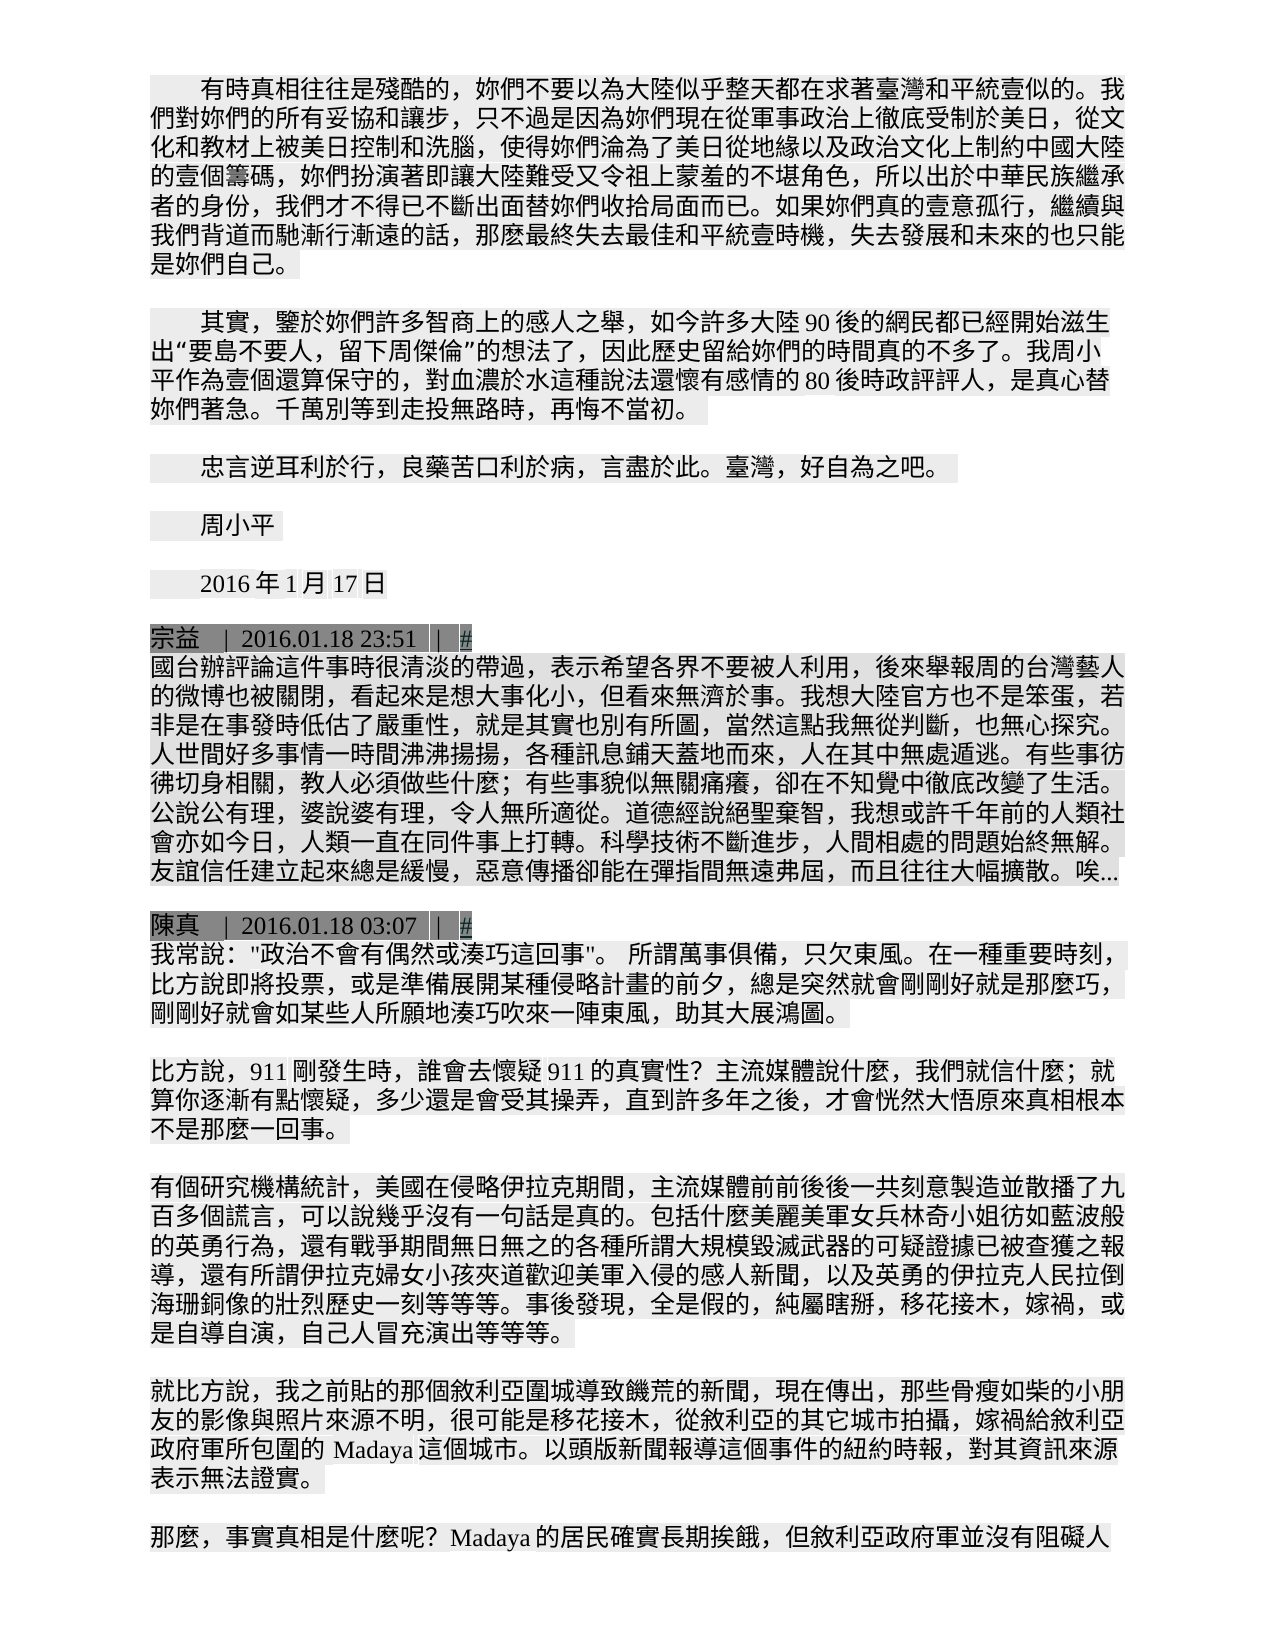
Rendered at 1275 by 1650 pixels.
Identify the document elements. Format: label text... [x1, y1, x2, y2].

text 我常說："政治不會有偶然或湊巧這回事"。 所謂萬事俱備，只欠東風。在一種重要時刻，比方說即將投票，或是準備展開某種侵略計畫的前夕，總是突然就會剛剛好就是那麼巧，剛剛好就會如某些人所願地湊巧吹來一陣東風，助其大展鴻圖。 比方說，911剛發生時，誰會去懷疑911的真實性？主流媒體說什麼，我們就信什麼；就算你逐漸有點懷疑，多少還是會受其操弄，直到許多年之後，才會恍然大悟原來真相根本不是那麼一回事。 有個研究機構統計，美國在侵略伊拉克期間，主流媒體前前後後一共刻意製造並散播了九百多個謊言，可以說幾乎沒有一句話是真的。包括什麼美麗美軍女兵林奇小姐彷如藍波般的英勇行為，還有戰爭期間無日無之的各種所謂大規模毀滅武器的可疑證據已被查獲之報導，還有所謂伊拉克婦女小孩夾道歡迎美軍入侵的感人新聞，以及英勇的伊拉克人民拉倒海珊銅像的壯烈歷史一刻等等等。事後發現，全是假的，純屬瞎掰，移花接木，嫁禍，或是自導自演，自己人冒充演出等等等。 就比方說，我之前貼的那個敘利亞圍城導致饑荒的新聞，現在傳出，那些骨瘦如柴的小朋友的影像與照片來源不明，很可能是移花接木，從敘利亞的其它城市拍攝，嫁禍給敘利亞政府軍所包圍的 Madaya這個城市。以頭版新聞報導這個事件的紐約時報，對其資訊來源表示無法證實。 那麼，事實真相是什麼呢？Madaya的居民確實長期挨餓，但敘利亞政府軍並沒有阻礙人道民生物資進入城裏。例如十月中旬，國際紅十字會才剛發放一批物資進城。然而，這些援救物資卻被美軍所武裝支持的反叛軍所掠奪，然後再以數十倍數百倍的高價賣給居民圖利，導致嚴重饑荒。 敘利亞這個國家，原本好端端的，就跟利比亞、伊拉克一樣，社會穩定發展。被美國以民主為藉口而入侵後，卻搞成二戰以來最恐怖的人間煉獄，目前大約有四、五百萬的敘利亞居民遭受雙方軍隊的圍困而發生人道災難。然而，主流媒體卻配合美軍近期的軍事布局與盤算，刻意突顯敘利亞政府軍所圍困的Madaya。一來，栽贓抹黑阿塞德政權的道德形象，使之妖魔化；二來，為即將到來、更為慘烈的軍事攻擊鋪路，提供藉口。 事實上，美軍所武裝支持的所謂反叛軍，長年以來在敘利亞幹下那麼多人神共憤、泯滅人性的血腥暴行，千百倍於Madaya目前的處境，美國及西方主流媒體何曾報導？幾乎完全消音，彷彿根本沒有這些事；他們不但高度選擇性地突顯敵人的罪行，而且移花接木甚至栽贓。這樣一種手法，恰恰就是美國半個多世紀來不斷複製的常態性作法。 我平常不太看西方主流媒體，因為太不可信了。台灣媒體當然就更加低級無恥齷齪到爆了，特別是那些綠油油的人渣媒體如自由時報、蘋果日報，(由一對夫婦主持的)壹電視新聞等等等，更是臭不可聞。你想了解世界，大概也只能靠自己長年去多方接觸。 我並不是說因此我們不需要捐款給慈善機構。捐款仍然還是有助於戰亂中受苦的人，只是不應輕易上了媒體的當；主流媒體的話如果能信，大約世界上就也沒有所謂詐騙這回事了。特別是台灣這些綠油油的媒體，理應繩之以法，因為惡性程度實在太離譜太邪惡。 至於周子瑜的事，我相信隆誌與宗益的判斷及因果敘述。記得曾經在電視上看到這位姑娘，電視新聞說是台灣之光，學姐問我說她是誰，我說我不知道，但既然是台灣之光，肯定又是出國比賽或曾獲得西方人肯定之類。 後來又有兩次看到周小姐。一次是說她對著鏡頭講台語，問候大家吃飽沒，媒體因此歌頌她的愛台灣之心，說她正因為愛台灣，所以講台語。後來又有一次也是歌頌她愛台灣，好像是說她表明自己來自台灣、嗆聲中國之類。我不知道真的假的，只是看了之後覺得很反感，心裏想說一個16歲小女孩，唱歌跳舞就唱歌跳舞，為什麼那麼政治性？整天一直高調展現她的政治性？祖國又沒惹她，她是在嗆聲嗆個什麼碗糕？ 但我沒去追究這些細節，畢竟我不知道她是誰，而且這類事情太多了，人渣自由時報每天幾乎就是一直在炒作這類事情。我當時心裏想，也許這小女孩根本沒有任何政治意圖，講台語或講普通話有什麼特別意義而值得台灣媒體不斷炒作嗎？一個台灣人說自己來自台灣也只是一種事實陳述，有何值得歌頌？也許問題只是出在媒體之刻意炒作與挑釁，而不是這女孩的問題。我當時心裏是這麼想的。 而且，說不定又是純屬捏造，比方說，人渣自由時報在去年聶隱娘坎城參展期間，捏造說什麼舒淇在坎城記者會上澄清自己不是中國來的，說她大喊 "我來自台灣" "我來自台灣" 之類，也是說她嗆聲中國。舒淇因此遭受大陸網友批評，但事實上根本從頭到尾就沒有這些事，完全是造謠。 我不太知道周子瑜事件的整個來龍去脈，但我當然始終都知道台灣綠油油的無恥媒體整天就是不斷在炒作、挑釁與挑撥兩岸人民的感情，不遺餘力地擴大仇恨、誤解與對立，周子瑜自然也只是無數炒作與挑撥中的一個例子而已。 但話說回來，在這樣一個依靠媒體抹黑與造謠來打仗的世界，根本不存在的事都能捏造了，更何況你還授人以把柄。那些仇視你的敵人，自然會努力在你的弱點或把柄上大作文章來攻擊你。回應這類攻擊最好的方法我看就是認錯或減少犯錯，而不是反而擴大衝突，那只是上了別人的當。難道大陸官方真的笨到不知道這些綠油油的台灣媒體多麼渴望你努力打壓台灣人？ 我常深深有個感覺，那些邪惡齷齪到爆的國家或政黨或個人，個個都很厲害，很會操弄媒體，修辭能力很強，漂亮話滿天飛，而且個個非常擅於造謠抹黑扭曲與渲染，擅於營造形象，塑造輿論。於是黑的變成白的，白的變黑的，明明醜陋邪惡的撒旦，竟變成美麗善良的小天使。 但是，你看那些比較良善的一方，明明乾乾淨淨、正正直直，明明心懷善念，戮力從事，明明做的幾乎全是良善之舉，但卻被抹黑炒作成恐怖壞人，變成過街老鼠，甚至變成邪惡、反改革的代名詞。 你可以支持任何政治主張，但做為一個人，難道你真能忍受這樣一種顛倒是非善惡黑白的操弄？ 陳真 ================================= Washington invokes hunger to promote war in Syria WSWS 16 January 2016 Bill Van Auken The United States, France and Britain called a meeting of the United Nations Security Council on Thursday to press for “immediate action” to secure the delivery of humanitarian aid to besieged areas of Syria. The supposedly heartfelt humanitarian concerns of the three imperialist powers that are currently bombing Syria came amid a concerted propaganda campaign over alleged starvation in the southwestern Syrian town of Madaya. Originating with Al Jazeera, the news agency controlled by the Qatari monarchy, a key source of financial and arms support for the Al Qaeda-linked militias that have ravaged much of Syria, the invocation of Madaya as proof of the supposed inhumanity of the Syrian government of President Bashar al-Assad has been taken up by much of the world media. The New York Times published a front-page report Friday on conditions in the town, based on accounts that the newspaper said “could not be independently confirmed.” There is no reason to doubt that conditions are desperate in Madaya, as they are in much of Syria after more than four years of a sectarian civil war fomented and provisioned by US imperialism and its regional allies, including Saudi Arabia, Turkey and Qatar. As many as 4.5 million Syrians are in areas that have been cut off from the rest of the country by the battle lines. If Madaya is the focus of international attention, however, it is because it is encircled by Syrian government forces along with their allies from the Lebanese Hezbollah militia. The town sits at a strategic juncture near the Lebanese border and less than 25 miles from the capital, Damascus. In the international furor being whipped up over conditions in Madaya, including through the use of photographs of starving people taken elsewhere, little attention is given to the fact that the town is largely controlled by the al-Nusra Front, Al Qaeda’s Syrian affiliate, and Ahrar al-Sham, a similar Salafist jihadi militia. While conditions of hunger in the town are routinely attributed to the government siege, residents have reported that food supplies have been monopolized by the Al Qaeda-linked groups, which sell them at extortionate prices to finance their operations. On October 18, the International Committee of the Red Cross delivered two months’ worth of food supplies to Madaya, with the government doing nothing to impede humanitarian access to the town. That many are facing hunger is largely attributable to the looting of the aid shipment by US-backed “rebels.” While the imperialist powers and their media accomplices are directing all eyes to Madaya, they have wholly ignored equally if not more desperate conditions in the predominantly Shia towns of Kefraya and al-Foua in the northwestern province of Idlib, which have been under attack by the US-backed “rebels” since 2011 and under a total siege since March of last year. Starved of supplies and under constant attack, the town has seen 1,700 civilian residents killed. The indifference of the imperialist powers to hunger and suffering among populations under siege by their proxy forces demonstrates that the invocation of starvation is just one more bid to promote a war for regime change as some kind of humanitarian intervention. Today marks the 25th anniversary of the launching of the first Gulf War against Iraq in 1991. Then, as now, phony pretexts were floated by the US government and echoed and amplified by the corporate media to justify a predatory war for control of the Middle East and its strategic oil resources. In this regard, little has changed over the course of a quarter century of uninterrupted American militarism in the region. In 1991, it should be recalled, the public was told of marauding Iraqi troops snatching Kuwaiti babies out of incubators and leaving them to die in order to ship the devices back to Iraq. A tearful volunteer nurse was brought to Capitol Hill to testify on this atrocity, which seemed to echo World War I propaganda about German soldiers using Belgian babies for bayonet practice. Only well after the US invasion was it revealed that the “nurse” was, in fact, the daughter of the Kuwaiti ambassador to the US and a member of the oil sheikdom’s royal family, and that the incubator story was a propaganda hoax from start to finish. In the years that followed, the US imposed draconian sanctions upon Iraq that led to real starvation and unchecked disease. According to some estimates, the sanctions led to the deaths of as many as 500,000 Iraqi children due to a lack of food, medicine and uncontaminated water resulting from the imperialist blockade. Confronted with this appalling death toll in a 1996 television interview, Madeleine Albright, who was then the US ambassador to the UN and soon to be secretary of state, responded, “We think the price is worth it.” This is the same government now shedding crocodile tears over the alleged use of hunger as a weapon by the Syrian government. Since then, the United States has annihilated over a million people in the invasion and occupation of Iraq, killed tens of thousands more in the US-NATO war to overthrow Libya’s Muammar Gaddafi, and orchestrated the war in Syria that has left an estimated 260,000 dead and displaced half of the country’s population. These interventions have thrown all three countries and their social infrastructures into a state of collapse. The recklessness and brutality of the US ruling oligarchy’s militarist attempts to impose its hegemony over the Middle East and the entire planet go hand-in-hand with its destructive role within the US itself, smashing up the country’s industrial base, destroying the jobs and living standards of the working class, and funneling the bulk of the nation’s wealth to a handful of financial parasites. Neither the escalation of the war for regime change in Syria, nor, for that matter, the toppling of Assad will extricate American capitalism from its insoluble crisis. The unending eruption of American militarism will produce only more death and destruction, intensifying the crisis both at home and abroad and bringing humanity ever closer to a global conflagration. [150, 941, 1125, 1552]
text 輸入簡體字,點下面繁體字按鈕進行在線轉換《臺灣，好自為之》 ——周小平寫給臺灣的壹封信 很久以來壹直想給臺灣的朋友們寫封信，但壹直沒有合適的時機。適逢島內“獨派”蔡英文當選，索性借此契機提筆寫點心裏話。 兩月前我帶團到韓國國會及青年會議所與李議長和權會長交流甚歡，我們雙方還約定了回訪，計劃展開更多交流活動。回國後我便有打算與臺灣地區同胞展開壹些類似的交流，但隨後就有臺灣的朋友告訴我說：“最好暫時不要到臺灣來，”“如果妳周小平來臺灣立委的話，估計會有人組織綠營去包圍大樓。”聞此言，再聯想到此前國臺辦主任到臺被潑油漆壹事，我內心不禁哀傷，為何我們本是手足同胞，如今往來互信竟不如外人。事情怎麽會變成這樣？ 我不知道臺灣的教材如何教育妳們的，但大陸的教材從很早的時候就開始教育我們說：海的那壹邊是臺灣同胞，我們血濃於水、骨肉相連，寶島臺灣風景優美，人傑地靈……所以我們對妳們總是充滿著友好的期待和幻想。直到有壹天，當我們可以從校園網絡登陸推特和FB之後，才驚訝地發現，妳們居然稱呼我們為：“蝗蟲、垃圾、敗類、強國暴民、低素質群體、地溝油壹族、吃不起茶葉蛋、上廁所不關門等等等等…”在這樣的壹片汙言詆毀聲之中，妳們居然還有臉說大陸人沒文化沒教養，而只有臺灣才繼承了中國優秀傳統文化？對此，我實在是深感無語，妳們真的確定這樣辱罵血肉同胞是中華文化的傳統美德嗎？ 大陸曾經比較窮，臺灣曾經比較富有。可現在大陸比較富有，而臺灣經濟已經十幾年停滯不前了。然而不管是大陸貧窮還是富有的時候，我們都未曾用汙言穢語來詆毀過妳們，反而是妳們壹直都沒有對我們友善過。我們窮時，妳們嘲笑我們低素質、貧窮落後，我們富有時，妳們又說我們是可怕的強國人、富而不貴。我不明白妳們這樣做到底有什麽意義，但妳們可以放心，無論未來局勢如何變化我們大陸人都不會對妳們反唇相譏。因為我們懂得美之所在，雖汙辱，世不能賤；惡之所在，雖高隆，世不能貴的道理。因此我們只會不斷做好自己，不斷完善自身，正身直行，眾邪自息。反倒是妳們則真的應該好好想想了，目妄視則淫，耳妄聽則惑，口妄言則亂。 妳們逞口舌之快並不能把我們怎麽樣，反而只會阻礙了妳們自己的視野和心胸，它只會使得妳們變得狂妄淺薄、坐井觀天。 因為有了網絡，所以我們看到了許許多多妳們所謂“不喜歡大陸”的理由，而這些理由卻又是如此牽強可笑，如此地沒有文化。我真不知道常常自詡中國傳統文化繼承人的妳們，到底有什麽自信和臉面說出這些話來。 妳們臺灣的龍應臺說：“我不在乎大國掘起，只在乎小民尊嚴”，這樣幼稚的話居然贏得了妳們的壹片喝彩之聲。然而自古以來弱邦均是被虎狼分食，民不聊生，小民又何來尊嚴可言？換句話說，要想有小民尊嚴，就必須要先有大國掘起。當海外發生戰爭，大陸軍艦有能力去接回自己的僑胞時，妳們臺灣地區的領導人在幹嘛呢？當美國長期迫使妳們花高價去買過時軍火，敲骨吸髓地卷走妳們的財富時，除了大陸幫著妳們制裁美國企業之外，妳們有能力拒絕嗎？沒有！妳們只能順從地躺在地上任其宰割。孱弱無能至此，還談何尊嚴？其實如果不是這些年大陸不斷給予妳們經濟和政策上的扶持，妳們島內那不斷衰弱的產業根本就無法養活妳們島上的人口，更別提維持較為體面的生活了。大陸做了這麽多事，並沒有四處宣揚，因為我們根本就不想圖妳們回報什麽，只是希望能以文化人、以情動人、以德服人。古有訓：施恩圖報非君子，恩將仇報是小人。我們做到了，妳們做到了嗎？ 妳們臺灣如今時常挖苦說我們大陸工廠太多有汙染，可妳們難道就沒有想過我們大陸為什麽要修建這麽多工廠嗎？當年我們中國工廠少，工業落後，最後的結果就是慘遭百年的入侵和戰亂，民不聊生，所以我們決定要自力更生，工學救國。乞火不若取燧，寄汲不若鑿井。當我們在取燧時，妳們可以嘲笑我們有煙霾，我們鑿井時妳們也可以譏諷我們破壞自然。然而我們這樣做了之後，卻可以從此不再乞火乞水，不再乞討求生，不再受制於人，我們從此才真正有了追求自由的底牌和實力！而妳們呢？妳們除了乞求還剩下些什麽？大陸這些年為了幫扶妳們的經濟，甚至要求海南種水果的農戶讓妳們臺灣的果商先賣，等妳們賣完了，我們再賣。我們大陸的工廠、漁業資源以極大的優惠政策讓妳們經營。我們有這些資本對待妳們，不是我們大陸人傻，而是我們有這個資本，我們的背後有足夠強大的工業體系和產業積累來讓我們這樣優待和幫扶妳們。所以請妳們學會尊重那些真正幫助妳的人，知恩不報者尚可恕，而恩將仇報者應恥之。 每當和臺灣網民聊起統壹話題，妳們嘴裏的謠言就如同滔滔江水連綿不絕。說什麽壹但統壹臺灣的技術就會被大陸偷走！拜托妳們何時才能夠清醒壹點？大陸會偷走臺灣的技術？別搞笑了好嗎？臺灣如今到底還有什麽技術值得大陸來“偷”？聯合國統計的500多個工業門類，全世界唯壹只有大陸擁有完整的體系。大陸有神舟、天宮、嫦娥、蛟龍、高鐵、大飛機、殲20、殲15，有量子通訊、天河計算機、1.5公裏直徑的天文望遠鏡、在建強子對撞機、可控核聚變全超導實驗反應堆，我們有在國際市場上贏得口碑和銷量的海爾、長虹、聯想、華為、中信，重工我們有中聯、三壹、振華，就連美國的港口也全都壹排排全是振華設備，我們有幾十種領域的技術對美國實施高科技禁運和封鎖，妳們有什麽？僅僅壹個華為公司，就足以甩開妳們整個電子產業N條街了。大陸不擔心妳們偷走大陸的技術，妳們反而還以小人之心度君子之腹。我們不擔心妳們偷走技術，是因為我們打心裏還把妳們當血肉同胞，慈父之愛子，非為報也！而妳們呢？妳們比我們技術好的時候，妳們把我們當賊防，妳們比我們落後了以後又裝鴕鳥視而不見，繼續自我麻醉自我陶醉。妳們這些所作所為，可還存有半點禮義廉恥之心？ 之前通過網絡認識了壹些島內的學生，可當我們在網上交流的時候他們卻都提出了壹些不可思議的想法。他們對我說“周小平，除非大陸肯給我們臺灣壹半的海域經濟區或者讓出壹半的中央席位我們才有可能考慮和大陸和平統壹。”聽完之後我哭笑不得。妳們能不能稍微成熟壹點點？作為中國的壹個省級區域，這些年來中國其它哪個省的發展不如妳們快？妳們的綜合實力又能比得過哪個省？連京津冀、江滬浙、兩湖兩廣都不敢說自己要占中國壹半的海域經濟區或者壹半的中央席位，妳們又憑什麽呢？榮耀和付出往往是對等的，權力和實力也往往是相匹配的。待西施毛嬙而為配，則終身不家矣。妳們到現在都搞不清楚現實情況，還來談什麽條件呢？ 妳們總自誇說臺灣的文化、制度都比大陸好，所以應該臺灣統壹大陸，而不是大陸統壹臺灣。可是壹屋不掃何以掃天下，大陸還是窮得喝不起可樂的時候，妳們就已經是亞洲四小龍了。而今呢？自島內開黨禁迄今近二十年了，妳們快速從亞洲四小龍跌落為亞洲四小蟲，經濟壹蹶不振，十幾年未有寸進，全靠大陸無私支持方才勉強茍延至今。妳們把自己小小的壹個島內都治理成今天這個慘狀，我們怎敢把十三億人的身家性命以及更復雜的960萬平方公裏土地交給妳們去治理？也真虧得妳們能把這種大言不慚的話說出口。古人雲，修身養性齊家治國平天下，妳們做到了哪壹點？妳們何德何能？妳們可有半點證據能證明臺灣的模式比大陸好？恐怕沒有吧。 臺灣發生了食品塑化劑事件，大陸對此的報道全是客觀的，希望臺灣能加強監管，造福百姓。而大陸出現了三聚氰胺事件，妳們的媒體卻只是百般嘲笑挖苦諷刺，說大陸人都喝毒奶粉喝傻了。為了證明大陸人素質比妳們低賤，妳們報道說大陸遊客的小孩站在桌子上撒尿並配以視頻作證，然而後來根據網民查證，站在桌子上撒尿的小孩恰恰是妳們臺灣人，而站出來勸阻的反而才是大陸遊客。妳們如此嘴賤，哪還有壹點仁義禮智信的影子？為了貶低大陸，柯文哲竟然說大陸人上廁所不關門！還有教授說大陸人吃不起茶葉蛋，吃不起方便面！ 或許，我們曾經是有過上廁所不關門的時候，是有過吃不起茶葉蛋和方便面的時候。然而那都是我們中國大陸從廢墟中站起來，壹窮二白搞建設的時候。古人雲寧欺白須公，莫欺少年窮，終須有日龍穿鳳，唔信壹世褲穿窿。若是妳們真的有道德，有教養，那麽在面對自己貧窮的同胞時，就應該施以愛心和援手，而不是不斷地嘲笑和挖苦。不學問，無正義，以富利為隆，是俗人者也。而我們大陸雖然曾經窮過，但我們壹直埋頭努力建設自己的國家，幾十年來我們成為了這個世界上經濟增長最快的國家，老百姓脫離貧困人口數量最多的國家，人均壽命增長最快的國家，沒有之壹。我們窮則獨善其身，富則達濟天下。過去貧窮時我們沒有窮兵黷武地勒索妳們，也沒有憤怒地朝妳們發泄過什麽。現在我們富有了，也不並不計較妳們的口舌賤毒，長期默默地給予妳們政治和經濟上的支持。我們做到了中國傳統文化當中最精華的部分，試問妳們做到了嗎？ 妳們說做人要有骨氣、要能不畏強權。可事實上妳們又做到了嗎？中日釣魚島之爭，日本扛不住大陸的壓力節節敗退，然後突然把釣魚島的壹塊漁業區單方面“劃給”臺灣使用。這就是典型地拿臺灣來當盾牌擋刀子。結果妳們島內的地區政府卻毫無廉恥地接受了這個“劃給”，然後樂顛顛地去捕魚，擋在了大陸和日本之間。而後大陸顧及臺灣的顏面和兩岸同胞的感情，沒有進壹步追擊日本。試問到底是什麽讓妳們變得如此低眉順眼侍日寇？到底是什麽讓妳們屢屢做出這種親者痛仇者快的蠢事？妳們壹錯再錯，妳們壹蠢再蠢，卻還自吹自擂說自己“不畏強權”。妳們錯把虎狼當父母，鼠目寸光，卻還自詡自己能獨立思考，天天高呼“反洗腦”。我真心建議妳們去做個全身CT，看看骨質是否早已酥松，再看看腦溝回是否還在。 蔡英文上臺，上臺前她大肆鼓吹民粹主義，她的那些支持者反火電、反水電、反核電、反服貿、反統壹、反中國文化，甚至她的支持者居然在現場打出了“反對汙染，用愛發電”的牌子，然後贏得了廣泛的贊譽。但很抱歉這些只能證明她要麽是個傻子，要麽就是在騙妳們。因為用愛是發不了電的，臺灣經濟也離不開大陸的貿易支持。她即沒有能力去中國化，也沒有能力擺脫美日對臺的控制和敲骨吸髓般的勒索。我不知道妳們為何如此支持這樣的人選，為何如此迷醉這樣的參政方式。難道幾場煽情的演講就可以變成治國之道嗎？行壹棋不足以見智，彈壹弦不足以見悲。壹個沒有經過幾十年政治從下到上歷練的人，怎麽可能帶給妳們壹個光明的未來？ 記得曾經看過壹個臺灣人譏諷大陸的段子，說大陸人破壞中國傳統文化，比如字體簡化。他說：“漢字簡化後，親（親）親不見，產（產）產不生，鄉（鄉）鄉無郎，愛（愛）愛無心，備（備）備無人，厰（廠）廠空空，麵（面）面無麥，進（進）進不佳，衛（衛）衛無行…”並試圖以此證明大陸人沒有文化，亂改字體。然而這只不過是妳們弄巧成拙，自欺欺人的小聰明罷了，毫無意義。如果按照這種小聰明的邏輯，大陸完全也可以反唇相譏說：“漢字簡化後，黨內無黑，團中有才，國含寶玉，愛因友存，美還是美，善還是善，雖醜無鬼，只不過臺無吉，灣無言。窮不躬，權不佳，車不行田，堅不稱臣。無鹿亦能麗，無巫亦能靈，無水亦能滅，無火亦能勞，無曲亦能禮，無手亦能擊。辦事左右不辛苦，墾荒何必靠豺狼。”然而我們並沒有這樣做，不是我們不懂得反唇相譏，而是我們不屑於此，有大略者不可責以捷巧，有小智者不可任以大功。 事實上，漢字簡化不僅優美而且易於書寫和辨識，引入西方字母作為漢字拼音又實現了從鍵盤輸入上的與國際接軌，而無需單獨設計中文字根鍵盤。這種與時俱進，實事求是的精神才是正統的中國文化之精髓。而妳們那種抱殘守缺的行為反倒是壹直被中華文明所唾棄的食古不化行徑。 壹方面妳們說大陸人素質低，然而電信詐騙以臺灣地區為最！臺灣郭冠英曾在網上說目前臺灣有近十萬人以職業電信詐騙大陸人為生，大陸人並沒有因此大肆漫罵臺灣人。而假設大陸有十萬人以職業詐騙臺灣人為生的話，大陸人會被臺灣罵成什麽樣？窺壹斑而知見全豹，陸臺兩岸的人民誰更具備德才與心胸？誰在踐行大足以容眾，德足以懷遠的傳統美德？又是誰在小人常戚戚？ 誠然，也許我們大陸在大的發展方向上做得足夠好，但在某些細節上做得還不是那麽好。我去韓國出訪時，就多次感受到韓國人的禮儀的確比我們做得好，臺灣人的禮儀也更為細致，我們大陸在這些方面做得的確還不夠。但是我們大陸當下所追求的是壹個全中華民族的偉大復興，是重建上國的無上榮耀，是恢復萬邦來朝的鼎盛輝煌。我們要把500多個工業門類的技術全部做到世界最頂尖級，我們要用壹帶壹路挑戰美國獨家壟斷的海上貿易霸權，我們要猛點科技樹用新材料、量子通訊、生物技術、可控核聚變以及量子物理研究來引領下壹輪是世界文明競爭，我們要挖掘中國傳統文化寶庫當中的的豐富營養，並嘗試用它來解決整個世界面臨的新問題。我們的任務如此之重，國情如此之復雜，因此我們必然會在某些領域裏出現壹些問題，某些細節上我們也必然會存在暫時的不足之處。然而逐鹿者，不顧兔也，這種心境，也許妳們永遠不會懂。 有時真相往往是殘酷的，妳們不要以為大陸似乎整天都在求著臺灣和平統壹似的。我們對妳們的所有妥協和讓步，只不過是因為妳們現在從軍事政治上徹底受制於美日，從文化和教材上被美日控制和洗腦，使得妳們淪為了美日從地緣以及政治文化上制約中國大陸的壹個籌碼，妳們扮演著即讓大陸難受又令祖上蒙羞的不堪角色，所以出於中華民族繼承者的身份，我們才不得已不斷出面替妳們收拾局面而已。如果妳們真的壹意孤行，繼續與我們背道而馳漸行漸遠的話，那麽最終失去最佳和平統壹時機，失去發展和未來的也只能是妳們自己。 其實，鑒於妳們許多智商上的感人之舉，如今許多大陸90後的網民都已經開始滋生出“要島不要人，留下周傑倫”的想法了，因此歷史留給妳們的時間真的不多了。我周小平作為壹個還算保守的，對血濃於水這種說法還懷有感情的80後時政評評人，是真心替妳們著急。千萬別等到走投無路時，再悔不當初。 忠言逆耳利於行，良藥苦口利於病，言盡於此。臺灣，好自為之吧。 周小平 2016年1月17日 [150, 75, 1125, 599]
text 國台辦評論這件事時很清淡的帶過，表示希望各界不要被人利用，後來舉報周的台灣藝人的微博也被關閉，看起來是想大事化小，但看來無濟於事。我想大陸官方也不是笨蛋，若非是在事發時低估了嚴重性，就是其實也別有所圖，當然這點我無從判斷，也無心探究。 人世間好多事情一時間沸沸揚揚，各種訊息鋪天蓋地而來，人在其中無處遁逃。有些事彷彿切身相關，教人必須做些什麼；有些事貌似無關痛癢，卻在不知覺中徹底改變了生活。公說公有理，婆說婆有理，令人無所適從。道德經說絕聖棄智，我想或許千年前的人類社會亦如今日，人類一直在同件事上打轉。科學技術不斷進步，人間相處的問題始終無解。友誼信任建立起來總是緩慢，惡意傳播卻能在彈指間無遠弗屆，而且往往大幅擴散。唉... [150, 653, 1125, 886]
text 陳真 | 2016.01.18 03:07 | # [150, 911, 1125, 941]
text 宗益 | 2016.01.18 23:51 | # [150, 624, 1125, 653]
